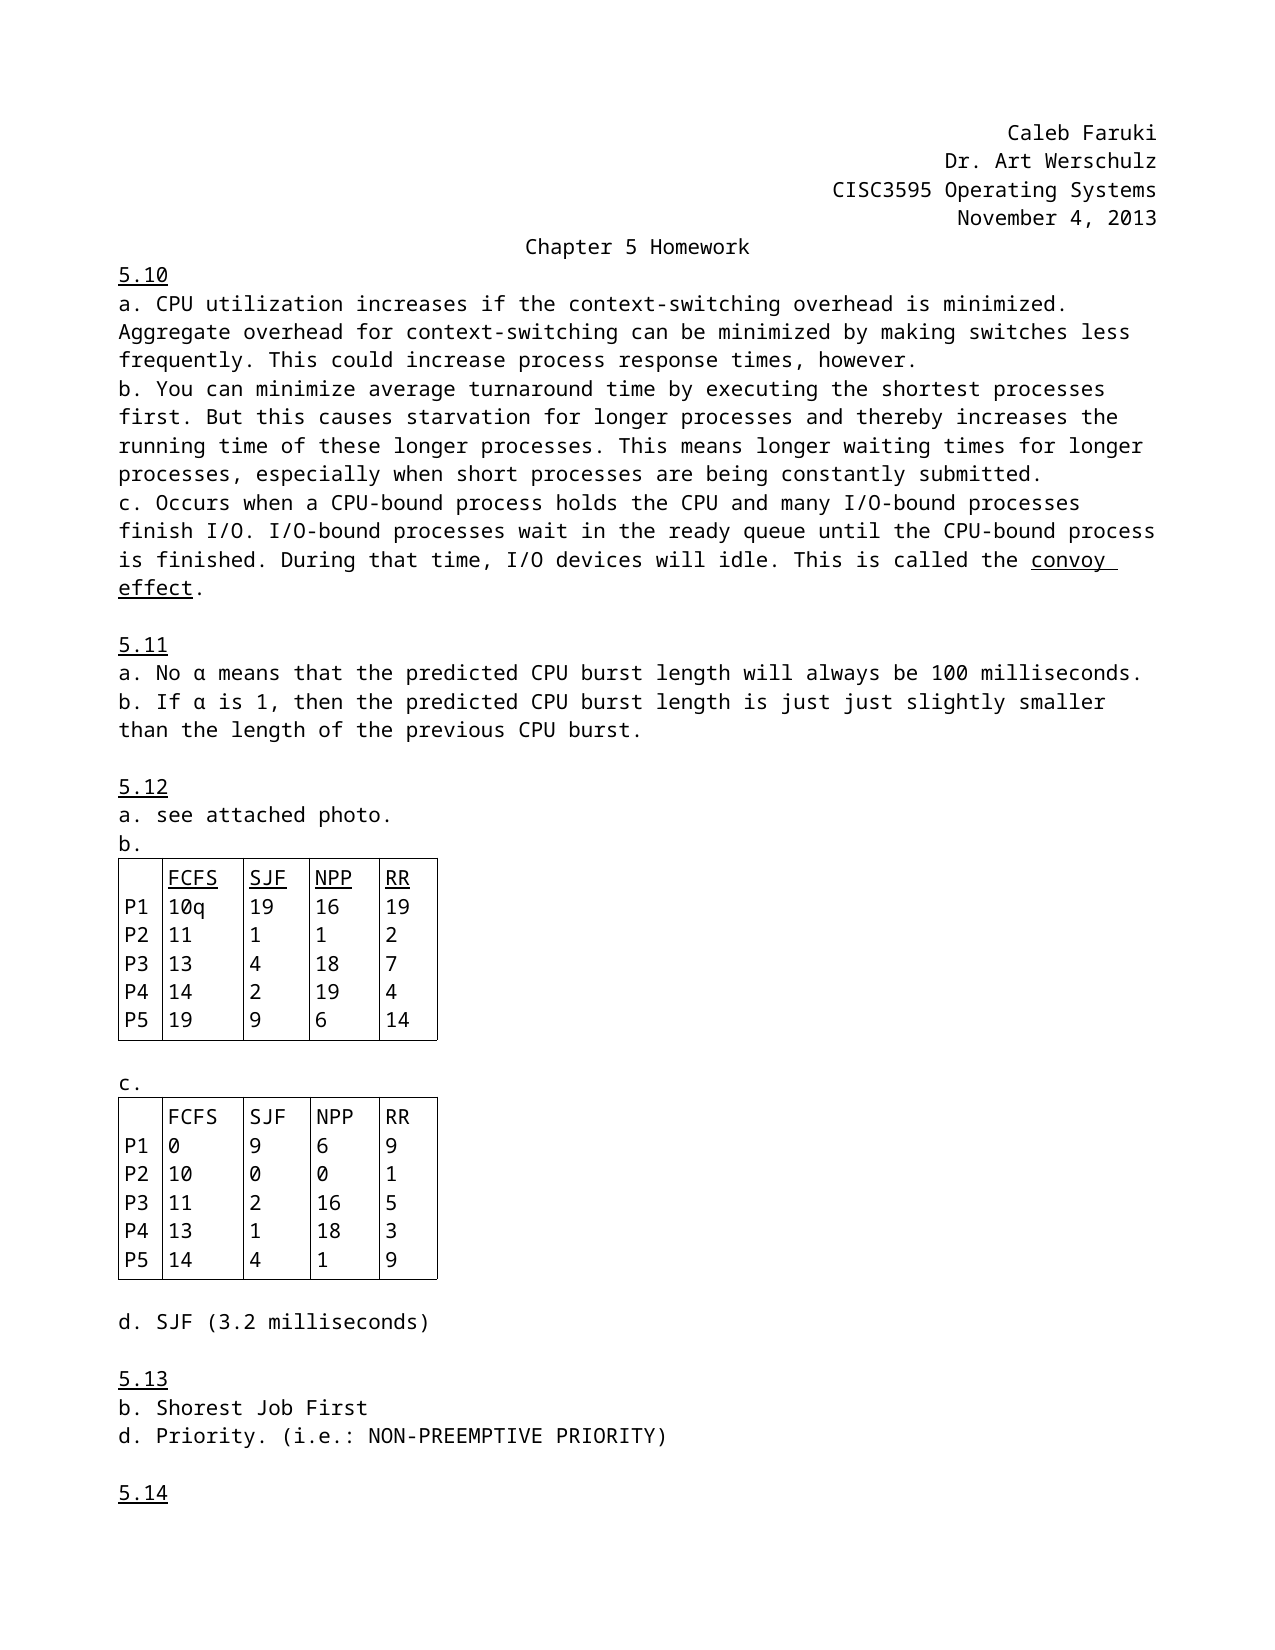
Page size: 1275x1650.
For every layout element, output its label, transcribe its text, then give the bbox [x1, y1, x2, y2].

table_header NPP 16 1 18 19 6 [310, 859, 379, 1040]
table_header P1 P2 P3 P4 P5 [119, 859, 162, 1040]
text a. see attached photo. [118, 801, 1157, 829]
table_header SJF 19 1 4 2 9 [244, 859, 309, 1040]
table_header FCFS 0 10 11 13 14 [163, 1098, 243, 1279]
text b. Shorest Job First [118, 1393, 1157, 1421]
text a. No α means that the predicted CPU burst length will always be 100 milliseconds. [118, 658, 1157, 687]
text 5.13 [118, 1364, 1157, 1393]
table_header P1 P2 P3 P4 P5 [119, 1098, 162, 1279]
text Dr. Art Werschulz [118, 147, 1157, 175]
text 5.14 [118, 1478, 1157, 1506]
table_header FCFS 10q 11 13 14 19 [163, 859, 243, 1040]
text a. CPU utilization increases if the context-switching overhead is minimized. Aggregate overhead for context-switching can be minimized by making switches less frequently. This could increase process response times, however. [118, 289, 1157, 374]
list c. [118, 1068, 1157, 1097]
text November 4, 2013 [118, 203, 1157, 232]
table_header SJF 9 0 2 1 4 [244, 1098, 310, 1279]
text c. Occurs when a CPU-bound process holds the CPU and many I/O-bound processes finish I/O. I/O-bound processes wait in the ready queue until the CPU-bound process is finished. During that time, I/O devices will idle. This is called the convoy effect. [118, 488, 1157, 602]
text CISC3595 Operating Systems [118, 175, 1157, 203]
text Chapter 5 Homework [118, 232, 1157, 260]
table_header RR 19 2 7 4 14 [380, 859, 437, 1040]
text b. [118, 829, 1157, 857]
text 5.10 [118, 260, 1157, 289]
text b. If α is 1, then the predicted CPU burst length is just just slightly smaller than the length of the previous CPU burst. [118, 687, 1157, 744]
text 5.11 [118, 630, 1157, 658]
table_header NPP 6 0 16 18 1 [311, 1098, 379, 1279]
text b. You can minimize average turnaround time by executing the shortest processes first. But this causes starvation for longer processes and thereby increases the running time of these longer processes. This means longer waiting times for longer processes, especially when short processes are being constantly submitted. [118, 374, 1157, 488]
text 5.12 [118, 772, 1157, 801]
text d. Priority. (i.e.: NON-PREEMPTIVE PRIORITY) [118, 1421, 1157, 1449]
text Caleb Faruki [118, 118, 1157, 147]
list d. SJF (3.2 milliseconds) [118, 1307, 1157, 1336]
table_header RR 9 1 5 3 9 [380, 1098, 437, 1279]
